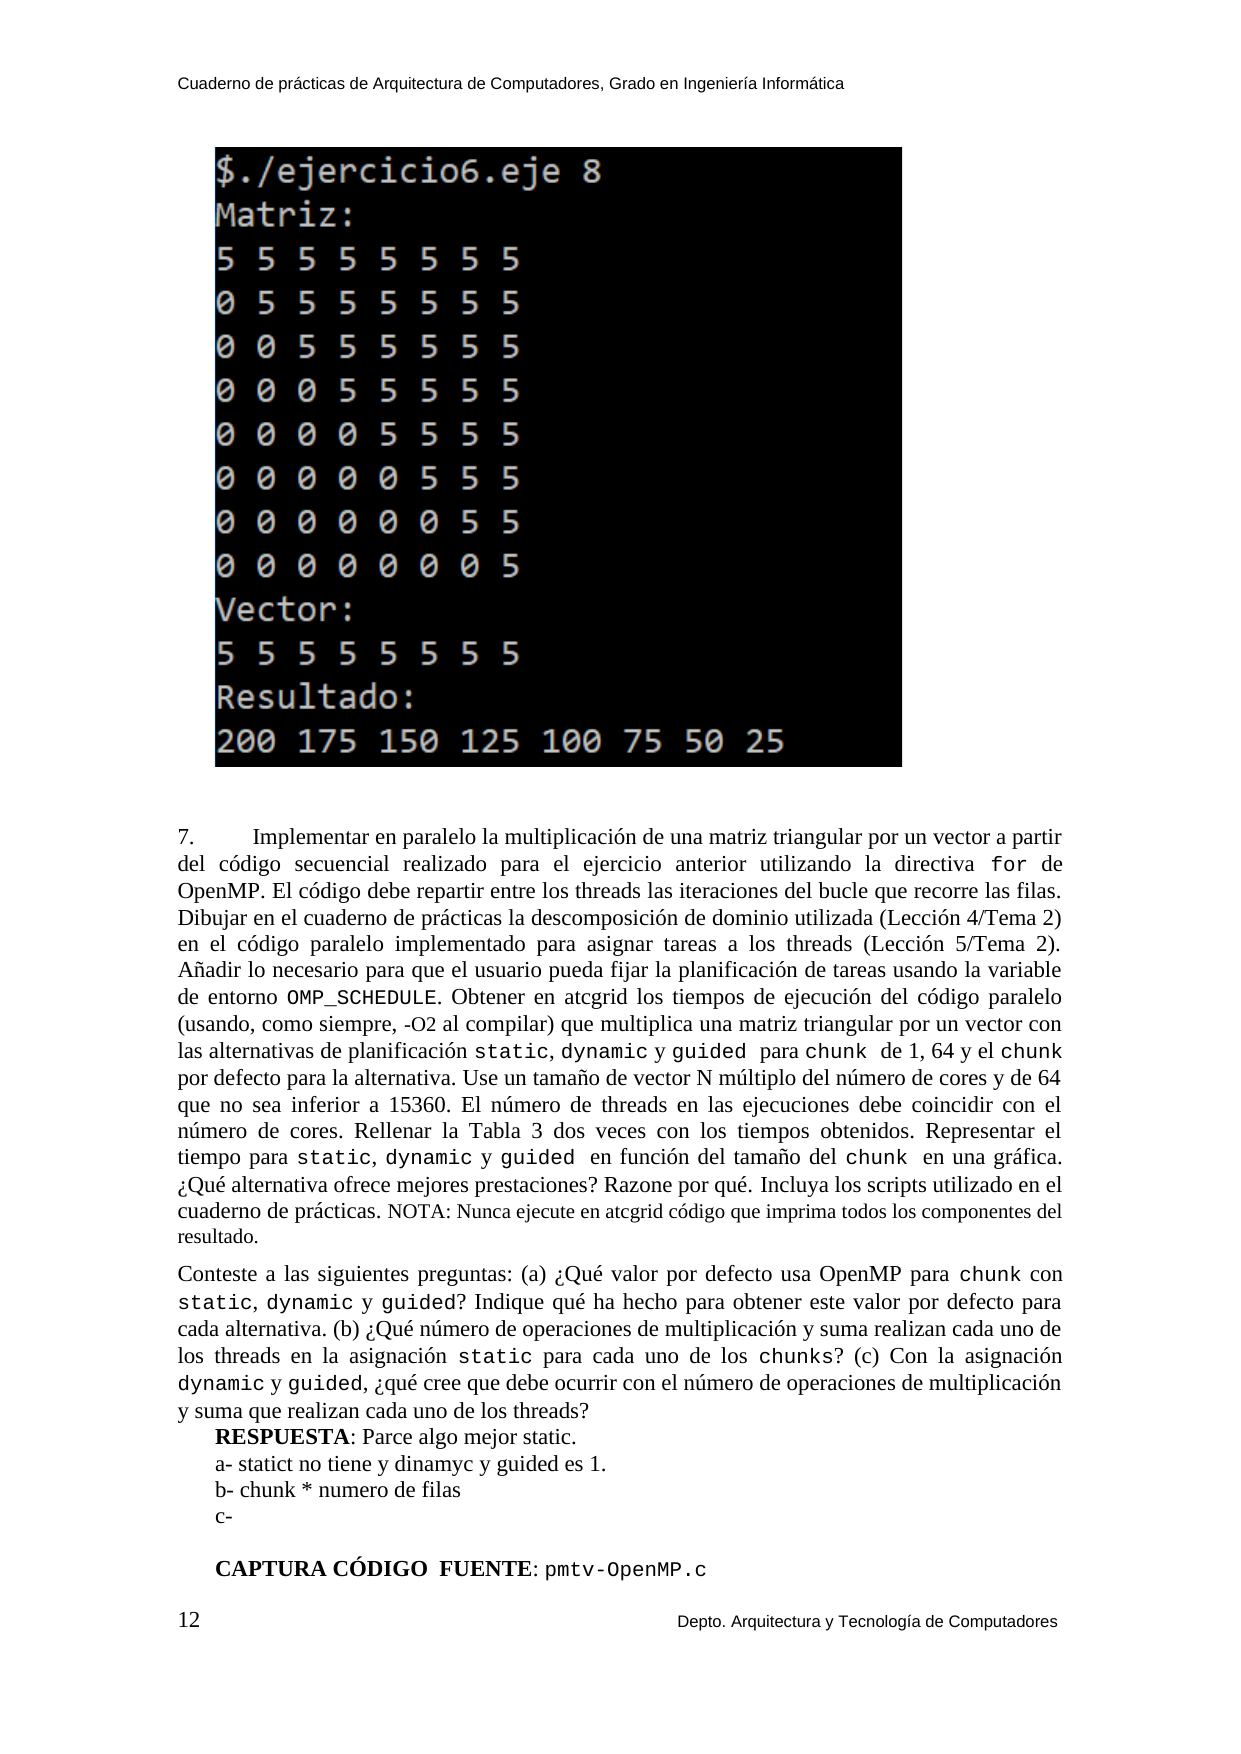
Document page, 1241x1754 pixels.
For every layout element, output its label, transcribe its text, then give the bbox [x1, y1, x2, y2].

text b- chunk * numero de filas [215, 1476, 1063, 1502]
list Implementar en paralelo la multiplicación de una matriz triangular por un vector a partir del código secuencial realizado para el ejercicio anterior utilizando la directiva for de OpenMP. El código debe repartir entre los threads las iteraciones del bucle que recorre las filas. Dibujar en el cuaderno de prácticas la descomposición de dominio utilizada (Lección 4/Tema 2) en el código paralelo implementado para asignar tareas a los threads (Lección 5/Tema 2). Añadir lo necesario para que el usuario pueda fijar la planificación de tareas usando la variable de entorno OMP_SCHEDULE. Obtener en atcgrid los tiempos de ejecución del código paralelo (usando, como siempre, -O2 al compilar) que multiplica una matriz triangular por un vector con las alternativas de planificación static, dynamic y guided para chunk de 1, 64 y el chunk por defecto para la alternativa. Use un tamaño de vector N múltiplo del número de cores y de 64 que no sea inferior a 15360. El número de threads en las ejecuciones debe coincidir con el número de cores. Rellenar la Tabla 3 dos veces con los tiempos obtenidos. Representar el tiempo para static, dynamic y guided en función del tamaño del chunk en una gráfica. ¿Qué alternativa ofrece mejores prestaciones? Razone por qué. Incluya los scripts utilizado en el cuaderno de prácticas. NOTA: Nunca ejecute en atcgrid código que imprima todos los componentes del resultado. [177, 823, 1063, 1248]
list Conteste a las siguientes preguntas: (a) ¿Qué valor por defecto usa OpenMP para chunk con static, dynamic y guided? Indique qué ha hecho para obtener este valor por defecto para cada alternativa. (b) ¿Qué número de operaciones de multiplicación y suma realizan cada uno de los threads en la asignación static para cada uno de los chunks? (c) Con la asignación dynamic y guided, ¿qué cree que debe ocurrir con el número de operaciones de multiplicación y suma que realizan cada uno de los threads? [177, 1260, 1063, 1423]
text CAPTURA CÓDIGO FUENTE: pmtv-OpenMP.c [215, 1555, 1063, 1583]
text RESPUESTA: Parce algo mejor static. [215, 1423, 1063, 1450]
text c- [215, 1502, 1063, 1529]
text a- statict no tiene y dinamyc y guided es 1. [215, 1450, 1063, 1476]
picture [214, 147, 903, 767]
